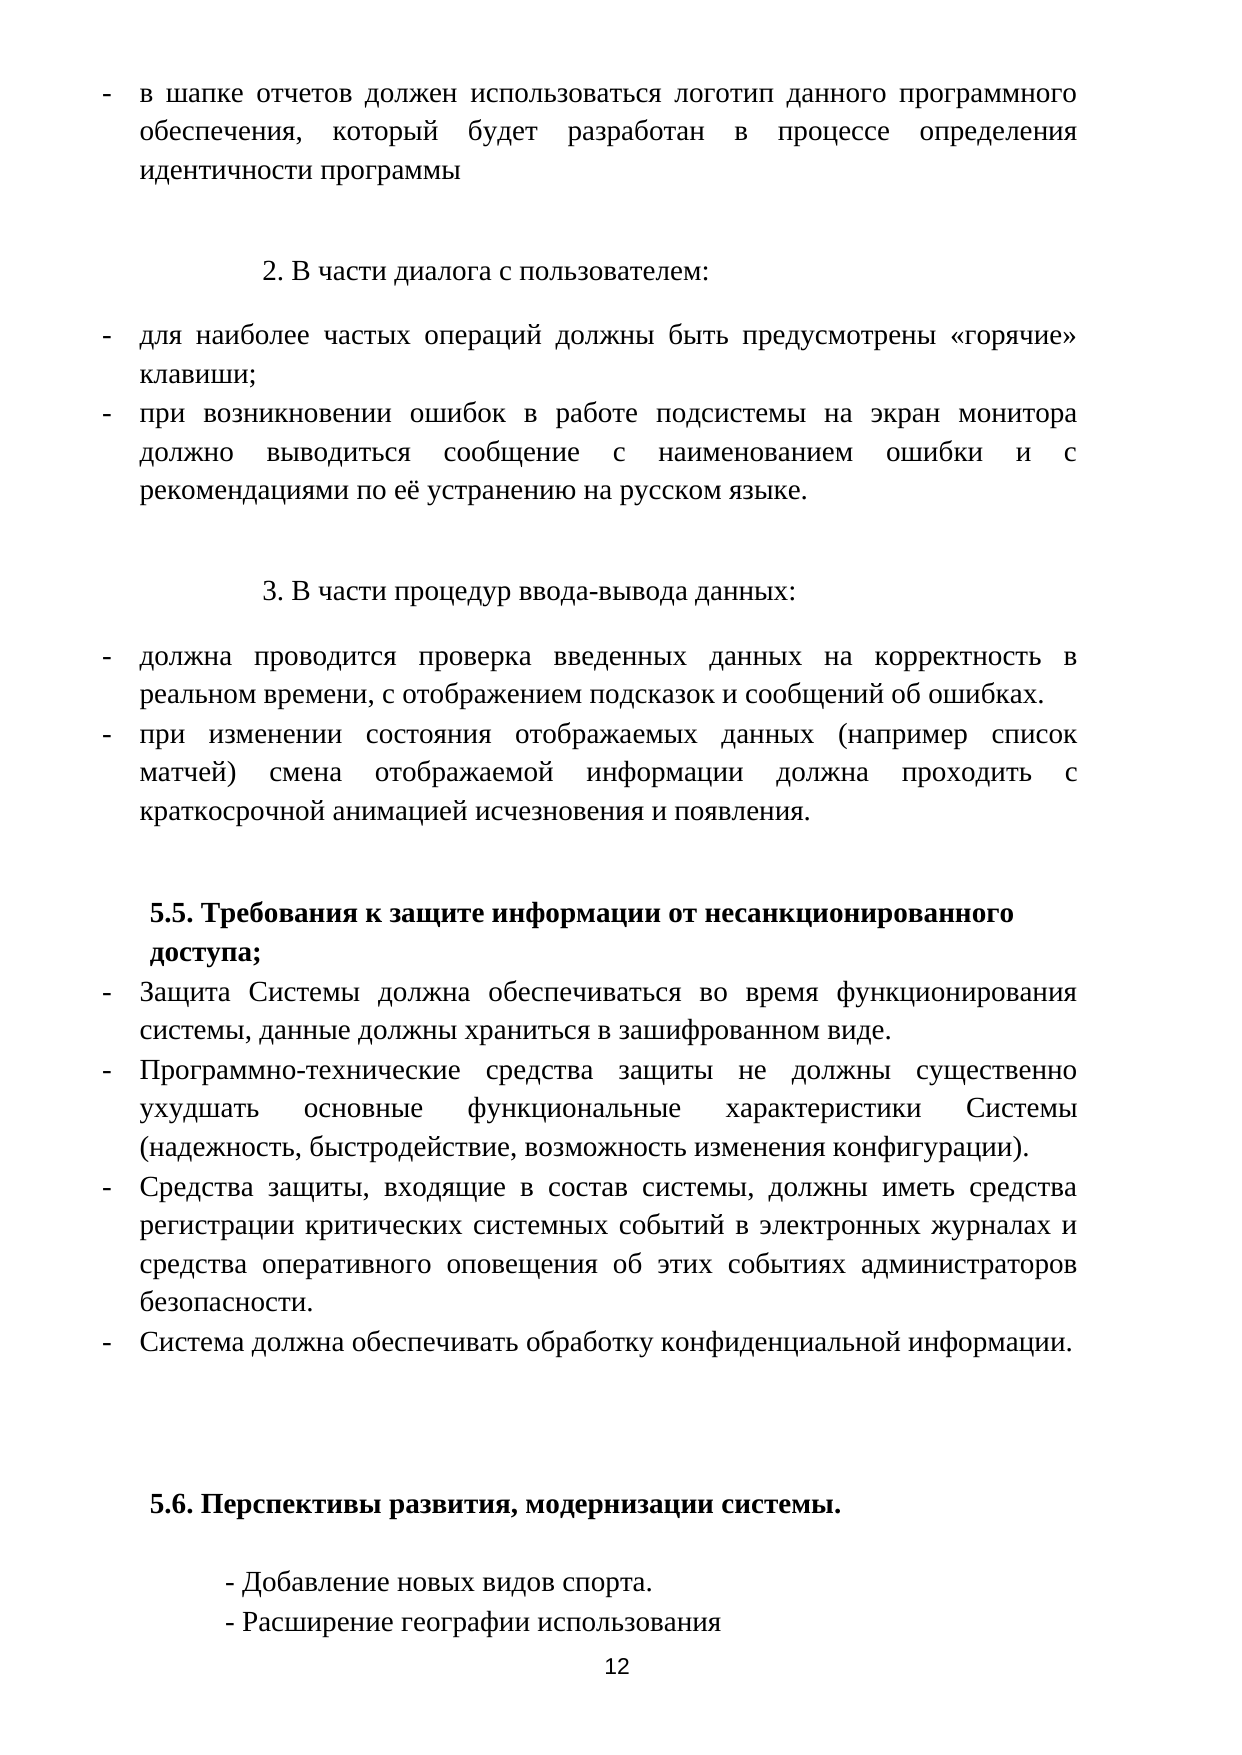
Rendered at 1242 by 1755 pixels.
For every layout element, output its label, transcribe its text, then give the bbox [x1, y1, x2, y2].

list для наиболее частых операций должны быть предусмотрены «горячие» клавиши; [102, 317, 1078, 389]
list при возникновении ошибок в работе подсистемы на экран монитора должно выводиться сообщение с наименованием ошибки и с рекомендациями по её устранению на русском языке. [102, 395, 1078, 506]
list Защита Системы должна обеспечиваться во время функционирования системы, данные должны храниться в зашифрованном виде. [102, 974, 1078, 1046]
text - Добавление новых видов спорта. [150, 1564, 1078, 1598]
text 2. В части диалога с пользователем: [262, 253, 1078, 286]
list в шапке отчетов должен использоваться логотип данного программного обеспечения, который будет разработан в процессе определения идентичности программы [102, 75, 1078, 186]
text - Расширение географии использования [150, 1604, 1078, 1637]
list должна проводится проверка введенных данных на корректность в реальном времени, с отображением подсказок и сообщений об ошибках. [102, 638, 1078, 710]
text 5.6. Перспективы развития, модернизации системы. [149, 1486, 1074, 1520]
list Средства защиты, входящие в состав системы, должны иметь средства регистрации критических системных событий в электронных журналах и средства оперативного оповещения об этих событиях администраторов безопасности. [102, 1169, 1078, 1318]
list Программно-технические средства защиты не должны существенно ухудшать основные функциональные характеристики Системы (надежность, быстродействие, возможность изменения конфигурации). [102, 1052, 1078, 1162]
list при изменении состояния отображаемых данных (например список матчей) смена отображаемой информации должна проходить с краткосрочной анимацией исчезновения и появления. [102, 716, 1078, 827]
text 5.5. Требования к защите информации от несанкционированного доступа; [149, 896, 1074, 968]
list Система должна обеспечивать обработку конфиденциальной информации. [102, 1324, 1078, 1357]
text 3. В части процедур ввода-вывода данных: [262, 573, 1078, 607]
